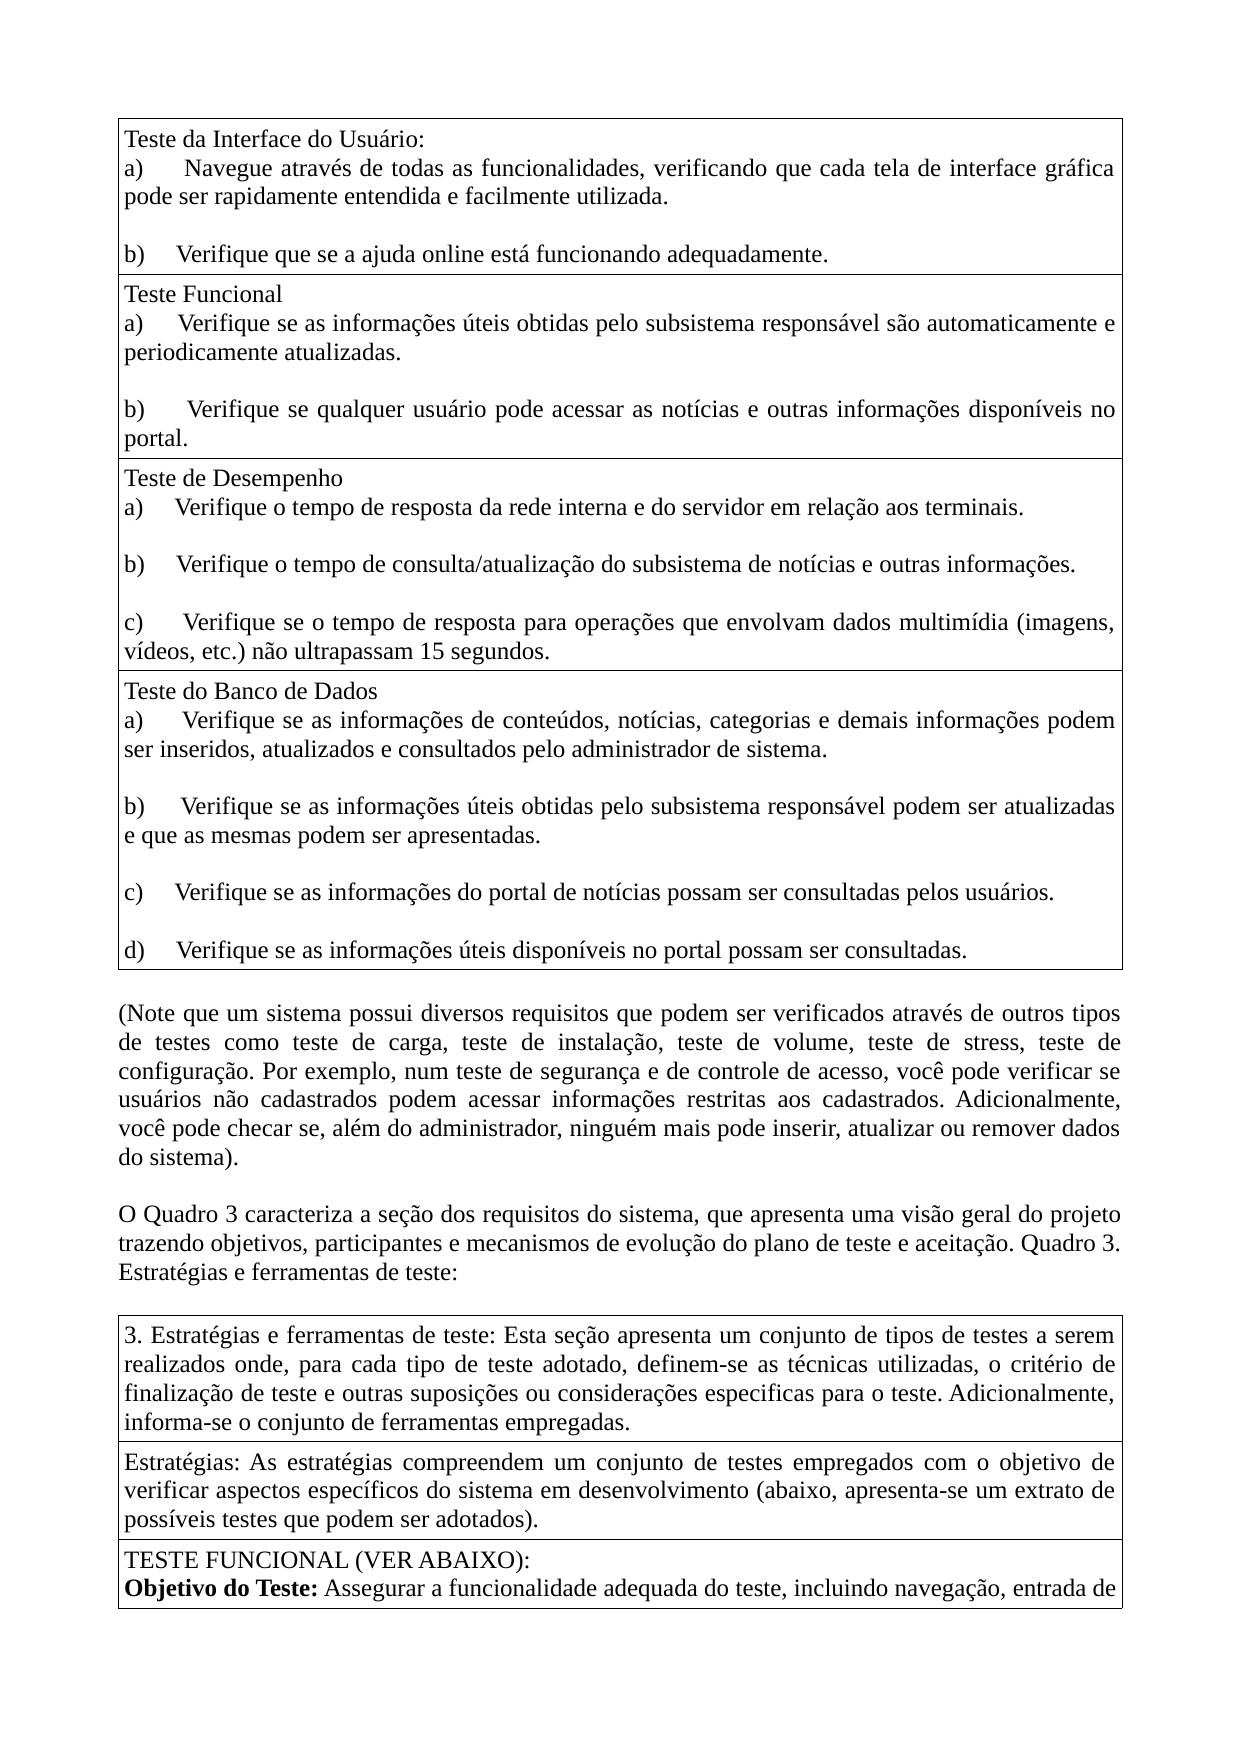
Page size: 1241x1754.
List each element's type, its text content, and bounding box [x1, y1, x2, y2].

text O Quadro 3 caracteriza a seção dos requisitos do sistema, que apresenta uma visão geral do projeto trazendo objetivos, participantes e mecanismos de evolução do plano de teste e aceitação. Quadro 3. Estratégias e ferramentas de teste: [118, 1199, 1122, 1286]
table_cell Teste Funcional a) Verifique se as informações úteis obtidas pelo subsistema responsável são automaticamente e periodicamente atualizadas. b) Verifique se qualquer usuário pode acessar as notícias e outras informações disponíveis no portal. [119, 275, 1122, 457]
table_cell Teste do Banco de Dados a) Verifique se as informações de conteúdos, notícias, categorias e demais informações podem ser inseridos, atualizados e consultados pelo administrador de sistema. b) Verifique se as informações úteis obtidas pelo subsistema responsável podem ser atualizadas e que as mesmas podem ser apresentadas. c) Verifique se as informações do portal de notícias possam ser consultadas pelos usuários. d) Verifique se as informações úteis disponíveis no portal possam ser consultadas. [119, 671, 1122, 969]
table_cell Estratégias: As estratégias compreendem um conjunto de testes empregados com o objetivo de verificar aspectos específicos do sistema em desenvolvimento (abaixo, apresenta-se um extrato de possíveis testes que podem ser adotados). [119, 1442, 1122, 1539]
table_cell TESTE FUNCIONAL (VER ABAIXO): Objetivo do Teste: Assegurar a funcionalidade adequada do teste, incluindo navegação, entrada de [119, 1540, 1122, 1608]
table_cell Teste da Interface do Usuário: a) Navegue através de todas as funcionalidades, verificando que cada tela de interface gráfica pode ser rapidamente entendida e facilmente utilizada. b) Verifique que se a ajuda online está funcionando adequadamente. [119, 119, 1122, 273]
table_cell Teste de Desempenho a) Verifique o tempo de resposta da rede interna e do servidor em relação aos terminais. b) Verifique o tempo de consulta/atualização do subsistema de notícias e outras informações. c) Verifique se o tempo de resposta para operações que envolvam dados multimídia (imagens, vídeos, etc.) não ultrapassam 15 segundos. [119, 459, 1122, 670]
table_header 3. Estratégias e ferramentas de teste: Esta seção apresenta um conjunto de tipos de testes a serem realizados onde, para cada tipo de teste adotado, definem-se as técnicas utilizadas, o critério de finalização de teste e outras suposições ou considerações especificas para o teste. Adicionalmente, informa-se o conjunto de ferramentas empregadas. [119, 1316, 1122, 1441]
text (Note que um sistema possui diversos requisitos que podem ser verificados através de outros tipos de testes como teste de carga, teste de instalação, teste de volume, teste de stress, teste de configuração. Por exemplo, num teste de segurança e de controle de acesso, você pode verificar se usuários não cadastrados podem acessar informações restritas aos cadastrados. Adicionalmente, você pode checar se, além do administrador, ninguém mais pode inserir, atualizar ou remover dados do sistema). [118, 998, 1122, 1171]
